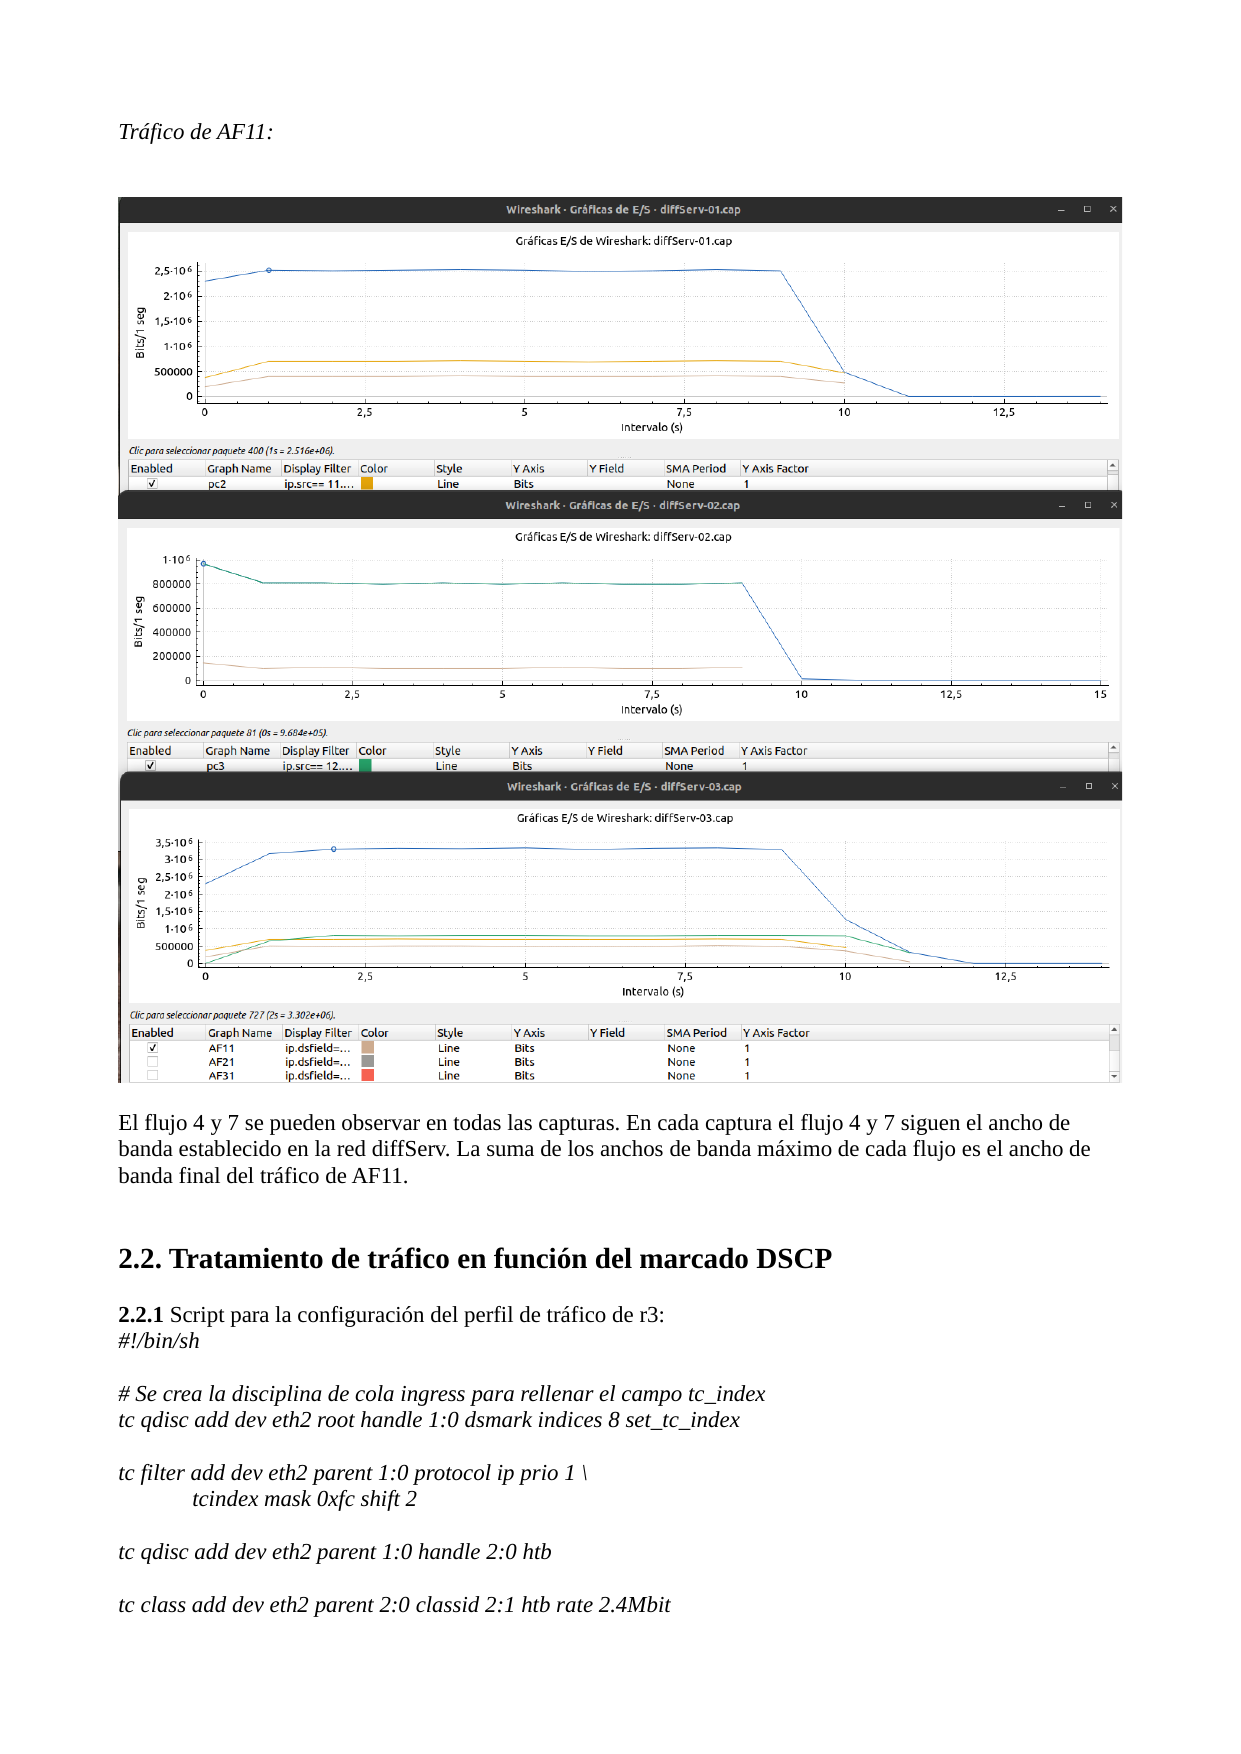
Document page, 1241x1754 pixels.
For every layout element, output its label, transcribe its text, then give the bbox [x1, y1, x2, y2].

text tc qdisc add dev eth2 root handle 1:0 dsmark indices 8 set_tc_index [118, 1406, 1122, 1432]
text #!/bin/sh [118, 1327, 1122, 1353]
text El flujo 4 y 7 se pueden observar en todas las capturas. En cada captura el flujo 4 y 7 siguen el ancho de banda establecido en la red diffServ. La suma de los anchos de banda máximo de cada flujo es el ancho de banda final del tráfico de AF11. [118, 1109, 1122, 1188]
text Tráfico de AF11: [118, 118, 1122, 144]
text tcindex mask 0xfc shift 2 [118, 1485, 1122, 1512]
picture [118, 197, 1123, 1083]
text tc filter add dev eth2 parent 1:0 protocol ip prio 1 \ [118, 1459, 1122, 1485]
text 2.2.1 Script para la configuración del perfil de tráfico de r3: [118, 1301, 1122, 1327]
text tc class add dev eth2 parent 2:0 classid 2:1 htb rate 2.4Mbit [118, 1591, 1122, 1617]
text # Se crea la disciplina de cola ingress para rellenar el campo tc_index [118, 1380, 1122, 1406]
text 2.2. Tratamiento de tráfico en función del marcado DSCP [118, 1241, 1122, 1274]
text tc qdisc add dev eth2 parent 1:0 handle 2:0 htb [118, 1538, 1122, 1564]
